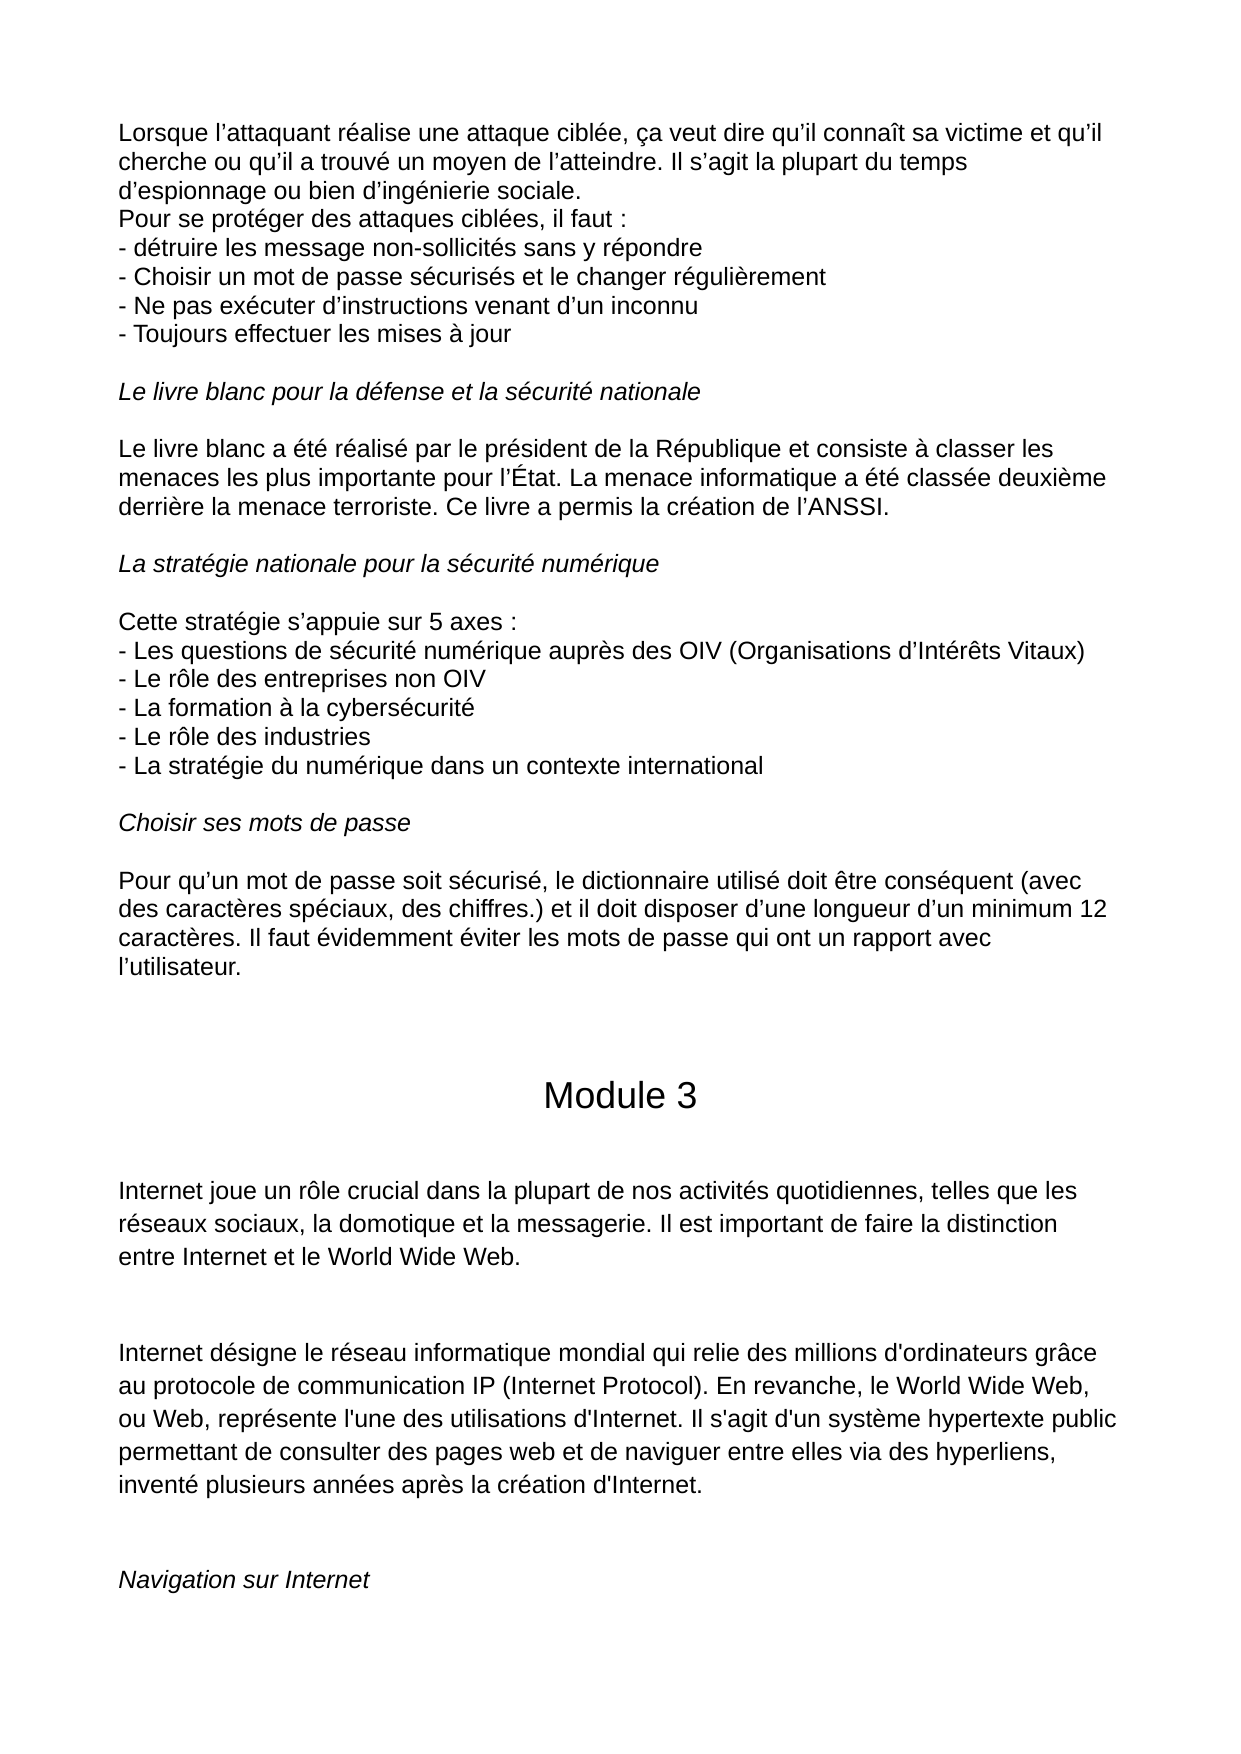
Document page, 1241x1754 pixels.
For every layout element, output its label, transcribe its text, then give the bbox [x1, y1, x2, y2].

text - détruire les message non-sollicités sans y répondre [118, 233, 1122, 262]
subtitle Module 3 [118, 1073, 1122, 1116]
text - Choisir un mot de passe sécurisés et le changer régulièrement [118, 262, 1122, 291]
text Le livre blanc pour la défense et la sécurité nationale [118, 377, 1122, 406]
text Pour se protéger des attaques ciblées, il faut : [118, 204, 1122, 233]
text - La formation à la cybersécurité [118, 693, 1122, 722]
text - La stratégie du numérique dans un contexte international [118, 751, 1122, 779]
text - Le rôle des entreprises non OIV [118, 664, 1122, 693]
text Cette stratégie s’appuie sur 5 axes : [118, 607, 1122, 636]
text - Toujours effectuer les mises à jour [118, 319, 1122, 348]
text Le livre blanc a été réalisé par le président de la République et consiste à classer les menaces les plus importante pour l’État. La menace informatique a été classée deuxième derrière la menace terroriste. Ce livre a permis la création de l’ANSSI. [118, 434, 1122, 521]
text - Le rôle des industries [118, 722, 1122, 751]
text Navigation sur Internet [118, 1565, 1122, 1594]
text Internet désigne le réseau informatique mondial qui relie des millions d'ordinateurs grâce au protocole de communication IP (Internet Protocol). En revanche, le World Wide Web, ou Web, représente l'une des utilisations d'Internet. Il s'agit d'un système hypertexte public permettant de consulter des pages web et de naviguer entre elles via des hyperliens, inventé plusieurs années après la création d'Internet. [118, 1338, 1122, 1498]
text - Ne pas exécuter d’instructions venant d’un inconnu [118, 291, 1122, 319]
text Pour qu’un mot de passe soit sécurisé, le dictionnaire utilisé doit être conséquent (avec des caractères spéciaux, des chiffres.) et il doit disposer d’une longueur d’un minimum 12 caractères. Il faut évidemment éviter les mots de passe qui ont un rapport avec l’utilisateur. [118, 866, 1122, 981]
text - Les questions de sécurité numérique auprès des OIV (Organisations d’Intérêts Vitaux) [118, 636, 1122, 664]
text Choisir ses mots de passe [118, 808, 1122, 837]
text Internet joue un rôle crucial dans la plupart de nos activités quotidiennes, telles que les réseaux sociaux, la domotique et la messagerie. Il est important de faire la distinction entre Internet et le World Wide Web. [118, 1176, 1122, 1271]
text La stratégie nationale pour la sécurité numérique [118, 549, 1122, 578]
text Lorsque l’attaquant réalise une attaque ciblée, ça veut dire qu’il connaît sa victime et qu’il cherche ou qu’il a trouvé un moyen de l’atteindre. Il s’agit la plupart du temps d’espionnage ou bien d’ingénierie sociale. [118, 118, 1122, 204]
